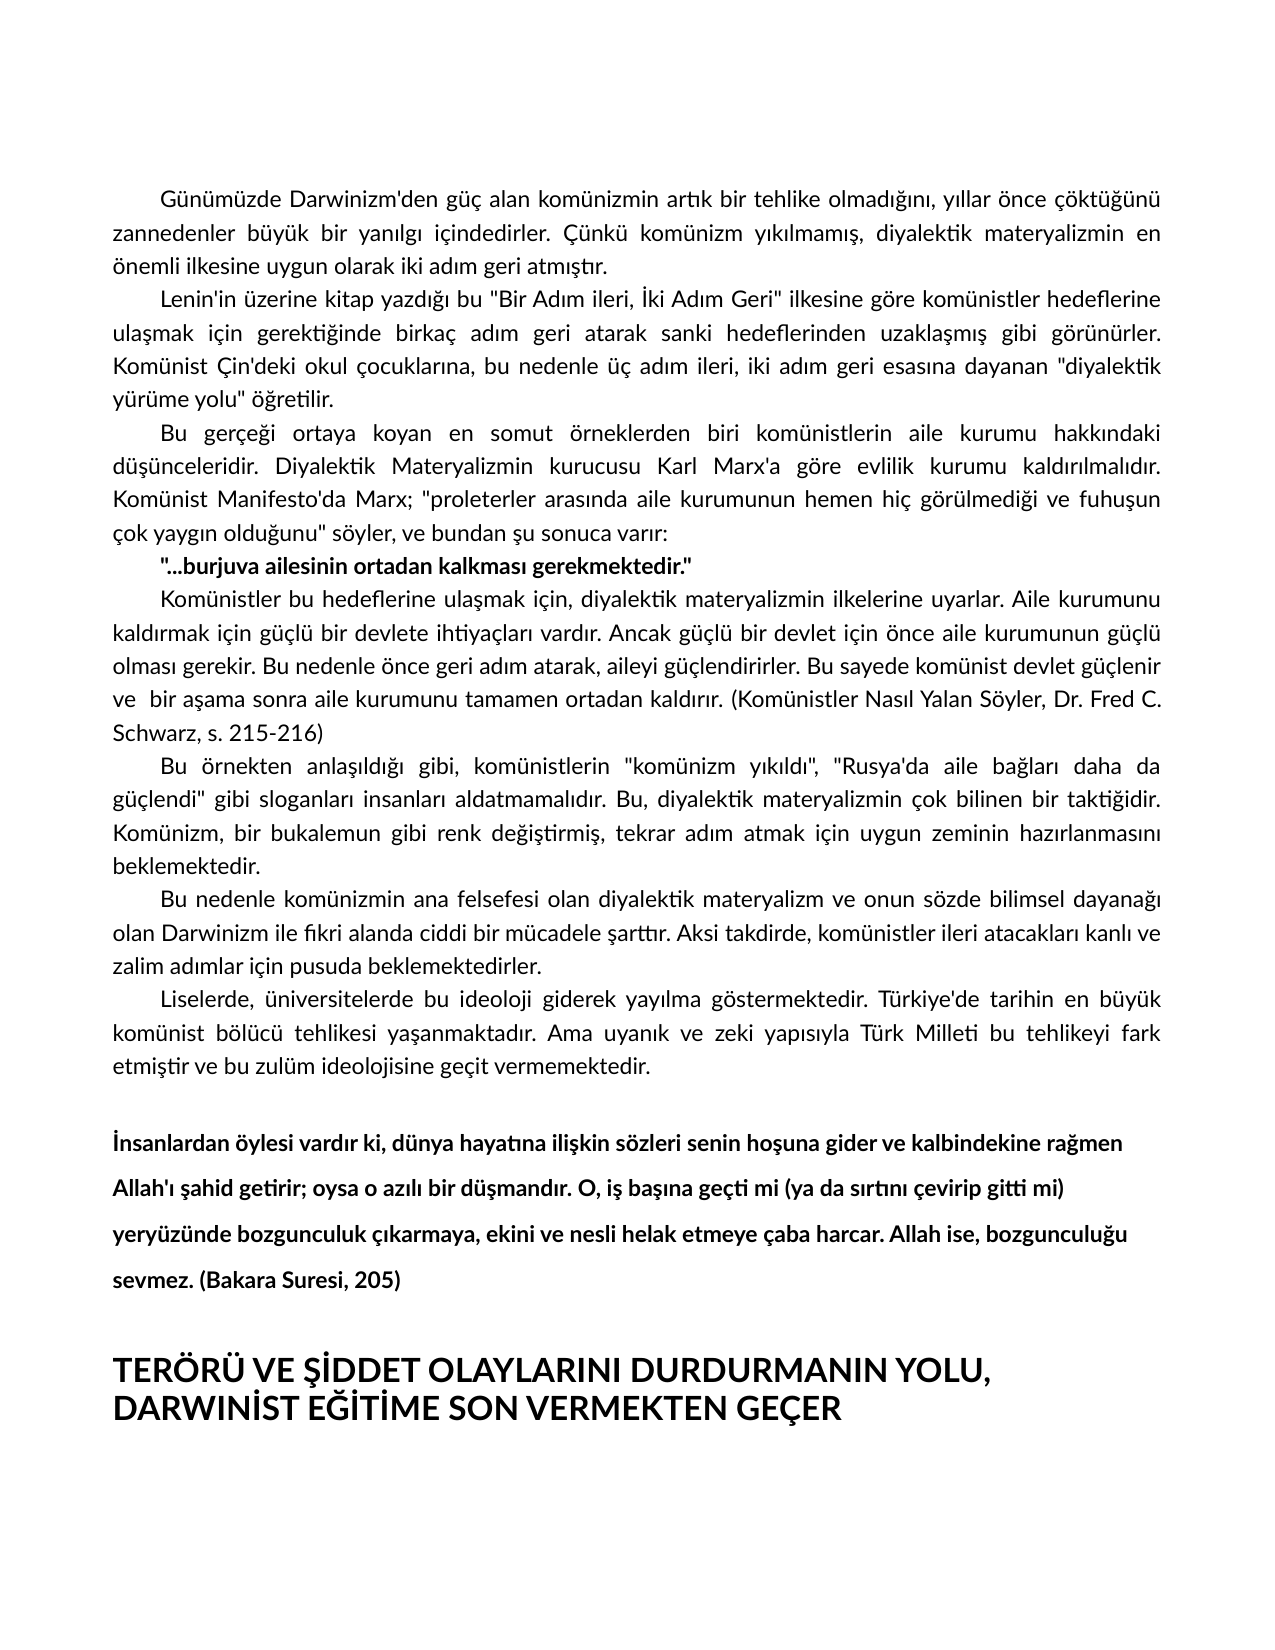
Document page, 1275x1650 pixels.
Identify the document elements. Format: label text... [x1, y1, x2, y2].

text Bu gerçeği ortaya koyan en somut örneklerden biri komünistlerin aile kurumu hakkındaki düşünceleridir. Diyalektik Materyalizmin kurucusu Karl Marx'a göre evlilik kurumu kaldırılmalıdır. Komünist Manifesto'da Marx; "proleterler arasında aile kurumunun hemen hiç görülmediği ve fuhuşun çok yaygın olduğunu" söyler, ve bundan şu sonuca varır: [112, 414, 1162, 548]
text TERÖRÜ VE ŞİDDET OLAYLARINI DURDURMANIN YOLU, DARWINİST EĞİTİME SON VERMEKTEN GEÇER [112, 1353, 1162, 1428]
text Bu örnekten anlaşıldığı gibi, komünistlerin "komünizm yıkıldı", "Rusya'da aile bağları daha da güçlendi" gibi sloganları insanları aldatmamalıdır. Bu, diyalektik materyalizmin çok bilinen bir taktiğidir. Komünizm, bir bukalemun gibi renk değiştirmiş, tekrar adım atmak için uygun zeminin hazırlanmasını beklemektedir. [112, 748, 1162, 881]
text Komünistler bu hedeflerine ulaşmak için, diyalektik materyalizmin ilkelerine uyarlar. Aile kurumunu kaldırmak için güçlü bir devlete ihtiyaçları vardır. Ancak güçlü bir devlet için önce aile kurumunun güçlü olması gerekir. Bu nedenle önce geri adım atarak, aileyi güçlendirirler. Bu sayede komünist devlet güçlenir ve bir aşama sonra aile kurumunu tamamen ortadan kaldırır. (Komünistler Nasıl Yalan Söyler, Dr. Fred C. Schwarz, s. 215-216) [112, 581, 1162, 748]
text Lenin'in üzerine kitap yazdığı bu "Bir Adım ileri, İki Adım Geri" ilkesine göre komünistler hedeflerine ulaşmak için gerektiğinde birkaç adım geri atarak sanki hedeflerinden uzaklaşmış gibi görünürler. Komünist Çin'deki okul çocuklarına, bu nedenle üç adım ileri, iki adım geri esasına dayanan "diyalektik yürüme yolu" öğretilir. [112, 281, 1162, 414]
text İnsanlardan öylesi vardır ki, dünya hayatına ilişkin sözleri senin hoşuna gider ve kalbindekine rağmen Allah'ı şahid getirir; oysa o azılı bir düşmandır. O, iş başına geçti mi (ya da sırtını çevirip gitti mi) yeryüzünde bozgunculuk çıkarmaya, ekini ve nesli helak etmeye çaba harcar. Allah ise, bozgunculuğu sevmez. (Bakara Suresi, 205) [112, 1114, 1162, 1298]
text Liselerde, üniversitelerde bu ideoloji giderek yayılma göstermektedir. Türkiye'de tarihin en büyük komünist bölücü tehlikesi yaşanmaktadır. Ama uyanık ve zeki yapısıyla Türk Milleti bu tehlikeyi fark etmiştir ve bu zulüm ideolojisine geçit vermemektedir. [112, 981, 1162, 1081]
text Bu nedenle komünizmin ana felsefesi olan diyalektik materyalizm ve onun sözde bilimsel dayanağı olan Darwinizm ile fikri alanda ciddi bir mücadele şarttır. Aksi takdirde, komünistler ileri atacakları kanlı ve zalim adımlar için pusuda beklemektedirler. [112, 881, 1162, 981]
text "...burjuva ailesinin ortadan kalkması gerekmektedir." [112, 548, 1162, 581]
text Günümüzde Darwinizm'den güç alan komünizmin artık bir tehlike olmadığını, yıllar önce çöktüğünü zannedenler büyük bir yanılgı içindedirler. Çünkü komünizm yıkılmamış, diyalektik materyalizmin en önemli ilkesine uygun olarak iki adım geri atmıştır. [112, 181, 1162, 281]
